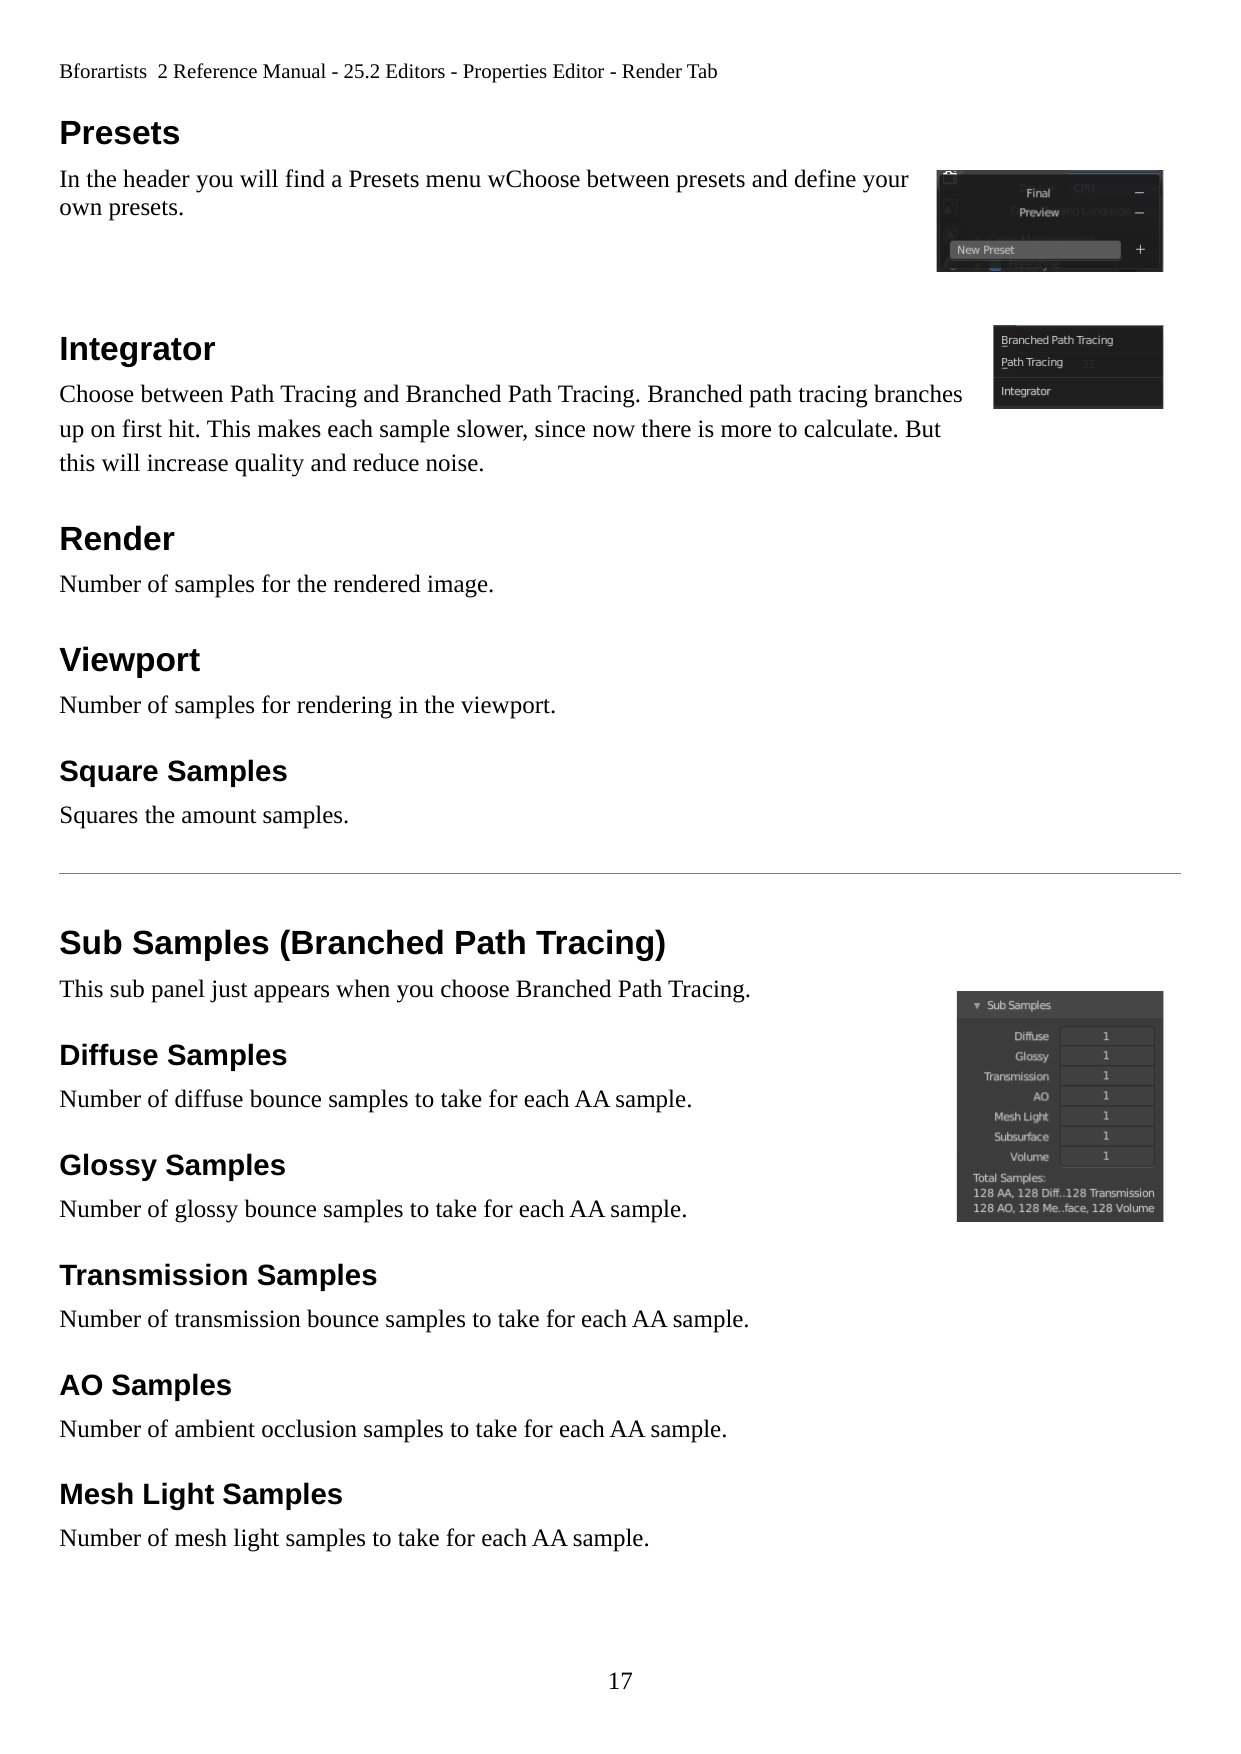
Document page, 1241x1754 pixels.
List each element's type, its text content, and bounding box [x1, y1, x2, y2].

text Number of ambient occlusion samples to take for each AA sample. [59, 1414, 1181, 1442]
picture [956, 991, 1164, 1222]
text Number of glossy bounce samples to take for each AA sample. [59, 1194, 1181, 1223]
subtitle Glossy Samples [59, 1148, 956, 1181]
text In the header you will find a Presets menu wChoose between presets and define your own presets. [59, 164, 1181, 221]
subtitle Diffuse Samples [59, 1038, 956, 1071]
subtitle Mesh Light Samples [59, 1477, 1181, 1511]
subtitle Integrator [59, 328, 993, 367]
subtitle Render [59, 518, 1181, 557]
picture [993, 325, 1164, 409]
subtitle AO Samples [59, 1367, 1181, 1401]
text This sub panel just appears when you choose Branched Path Tracing. [59, 974, 1181, 1003]
subtitle Square Samples [59, 754, 1181, 788]
text Number of transmission bounce samples to take for each AA sample. [59, 1304, 1181, 1332]
subtitle Viewport [59, 639, 1181, 678]
subtitle [1164, 328, 1181, 367]
subtitle Sub Samples (Branched Path Tracing) [59, 923, 1181, 962]
subtitle Transmission Samples [59, 1257, 1181, 1291]
text Number of samples for the rendered image. [59, 569, 1181, 598]
picture [936, 170, 1164, 272]
text Number of diffuse bounce samples to take for each AA sample. [59, 1084, 956, 1113]
subtitle Presets [59, 113, 1181, 151]
list Squares the amount samples. [59, 800, 1181, 829]
subtitle [1164, 1038, 1181, 1071]
text Choose between Path Tracing and Branched Path Tracing. Branched path tracing branches up on first hit. This makes each sample slower, since now there is more to calculate. But this will increase quality and reduce noise. [59, 379, 1181, 477]
subtitle [1164, 1148, 1181, 1181]
text Number of mesh light samples to take for each AA sample. [59, 1523, 1181, 1552]
text Number of samples for rendering in the viewport. [59, 691, 1181, 719]
